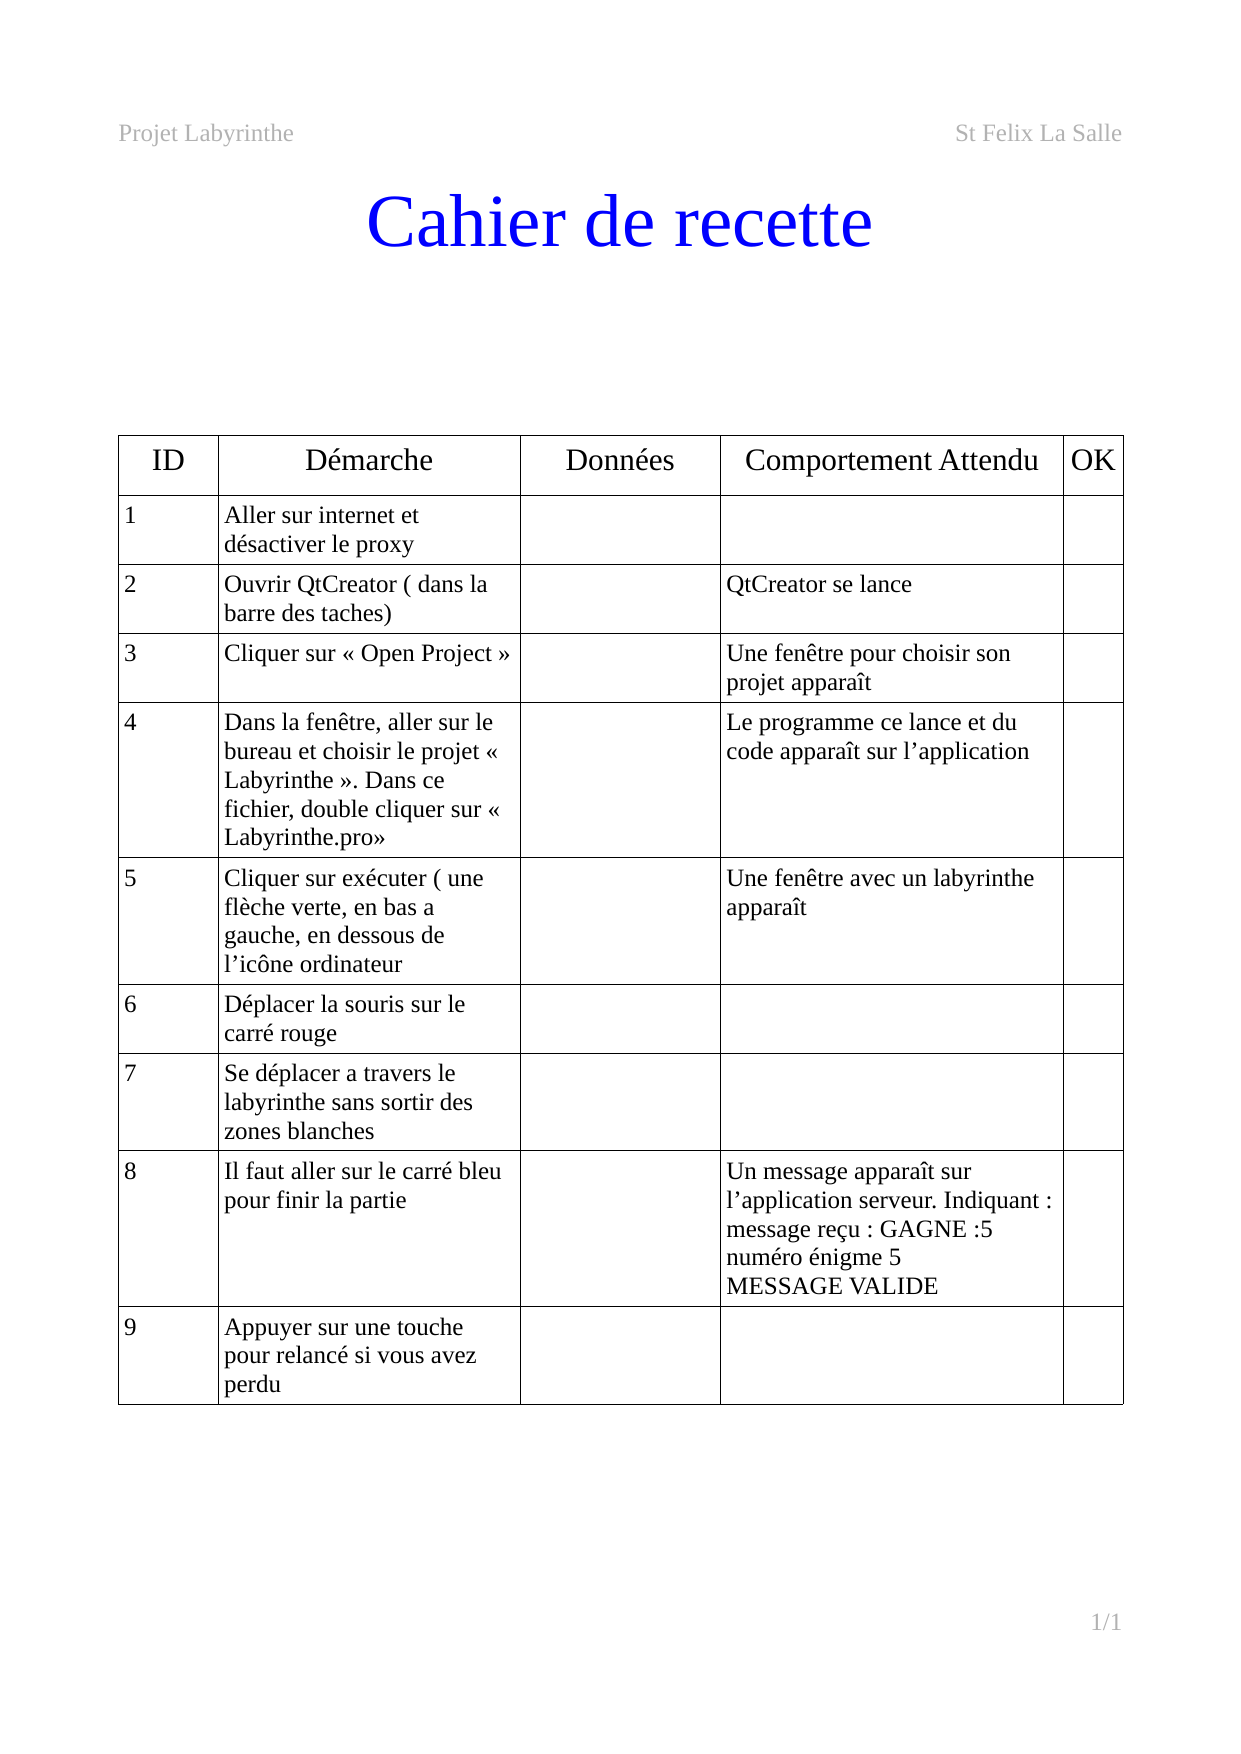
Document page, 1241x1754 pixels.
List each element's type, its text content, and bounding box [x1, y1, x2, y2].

table_header Comportement Attendu [721, 436, 1063, 494]
table_cell [1064, 496, 1123, 563]
table_cell 5 [119, 858, 218, 983]
table_cell [521, 1054, 720, 1150]
table_cell Le programme ce lance et du code apparaît sur l’application [721, 703, 1063, 857]
table_cell 3 [119, 634, 218, 702]
table_cell [521, 496, 720, 563]
table_cell [521, 634, 720, 702]
table_cell Une fenêtre pour choisir son projet apparaît [721, 634, 1063, 702]
text Cahier de recette [118, 176, 1122, 263]
table_cell Appuyer sur une touche pour relancé si vous avez perdu [219, 1307, 520, 1403]
table_cell [521, 1151, 720, 1306]
table_header Démarche [219, 436, 520, 494]
table_cell Ouvrir QtCreator ( dans la barre des taches) [219, 565, 520, 633]
table_cell Déplacer la souris sur le carré rouge [219, 985, 520, 1053]
table_cell QtCreator se lance [721, 565, 1063, 633]
table_cell 6 [119, 985, 218, 1053]
table_cell [521, 703, 720, 857]
table_cell [1064, 565, 1123, 633]
table_cell [521, 858, 720, 983]
table_cell 8 [119, 1151, 218, 1306]
table_cell 7 [119, 1054, 218, 1150]
table_cell [1064, 1151, 1123, 1306]
table_header ID [119, 436, 218, 494]
table_cell [1064, 634, 1123, 702]
table_cell Cliquer sur « Open Project » [219, 634, 520, 702]
table_header OK [1064, 436, 1123, 494]
table_cell [721, 1054, 1063, 1150]
table_cell 1 [119, 496, 218, 563]
table_cell [721, 1307, 1063, 1403]
table_cell [1064, 703, 1123, 857]
table_cell 2 [119, 565, 218, 633]
table_cell [521, 985, 720, 1053]
table_cell Se déplacer a travers le labyrinthe sans sortir des zones blanches [219, 1054, 520, 1150]
table_cell [1064, 985, 1123, 1053]
table_cell Cliquer sur exécuter ( une flèche verte, en bas a gauche, en dessous de l’icône ordinateur [219, 858, 520, 983]
table_cell [1064, 858, 1123, 983]
table_cell Il faut aller sur le carré bleu pour finir la partie [219, 1151, 520, 1306]
table_cell [721, 496, 1063, 563]
table_cell [521, 1307, 720, 1403]
table_cell Dans la fenêtre, aller sur le bureau et choisir le projet « Labyrinthe ». Dans ce fichier, double cliquer sur « Labyrinthe.pro» [219, 703, 520, 857]
table_cell [1064, 1054, 1123, 1150]
table_cell [521, 565, 720, 633]
table_cell [721, 985, 1063, 1053]
table_header Données [521, 436, 720, 494]
table_cell Un message apparaît sur l’application serveur. Indiquant : message reçu : GAGNE :5 numéro énigme 5 MESSAGE VALIDE [721, 1151, 1063, 1306]
table_cell 4 [119, 703, 218, 857]
table_cell Aller sur internet et désactiver le proxy [219, 496, 520, 563]
table_cell 9 [119, 1307, 218, 1403]
table_cell [1064, 1307, 1123, 1403]
table_cell Une fenêtre avec un labyrinthe apparaît [721, 858, 1063, 983]
